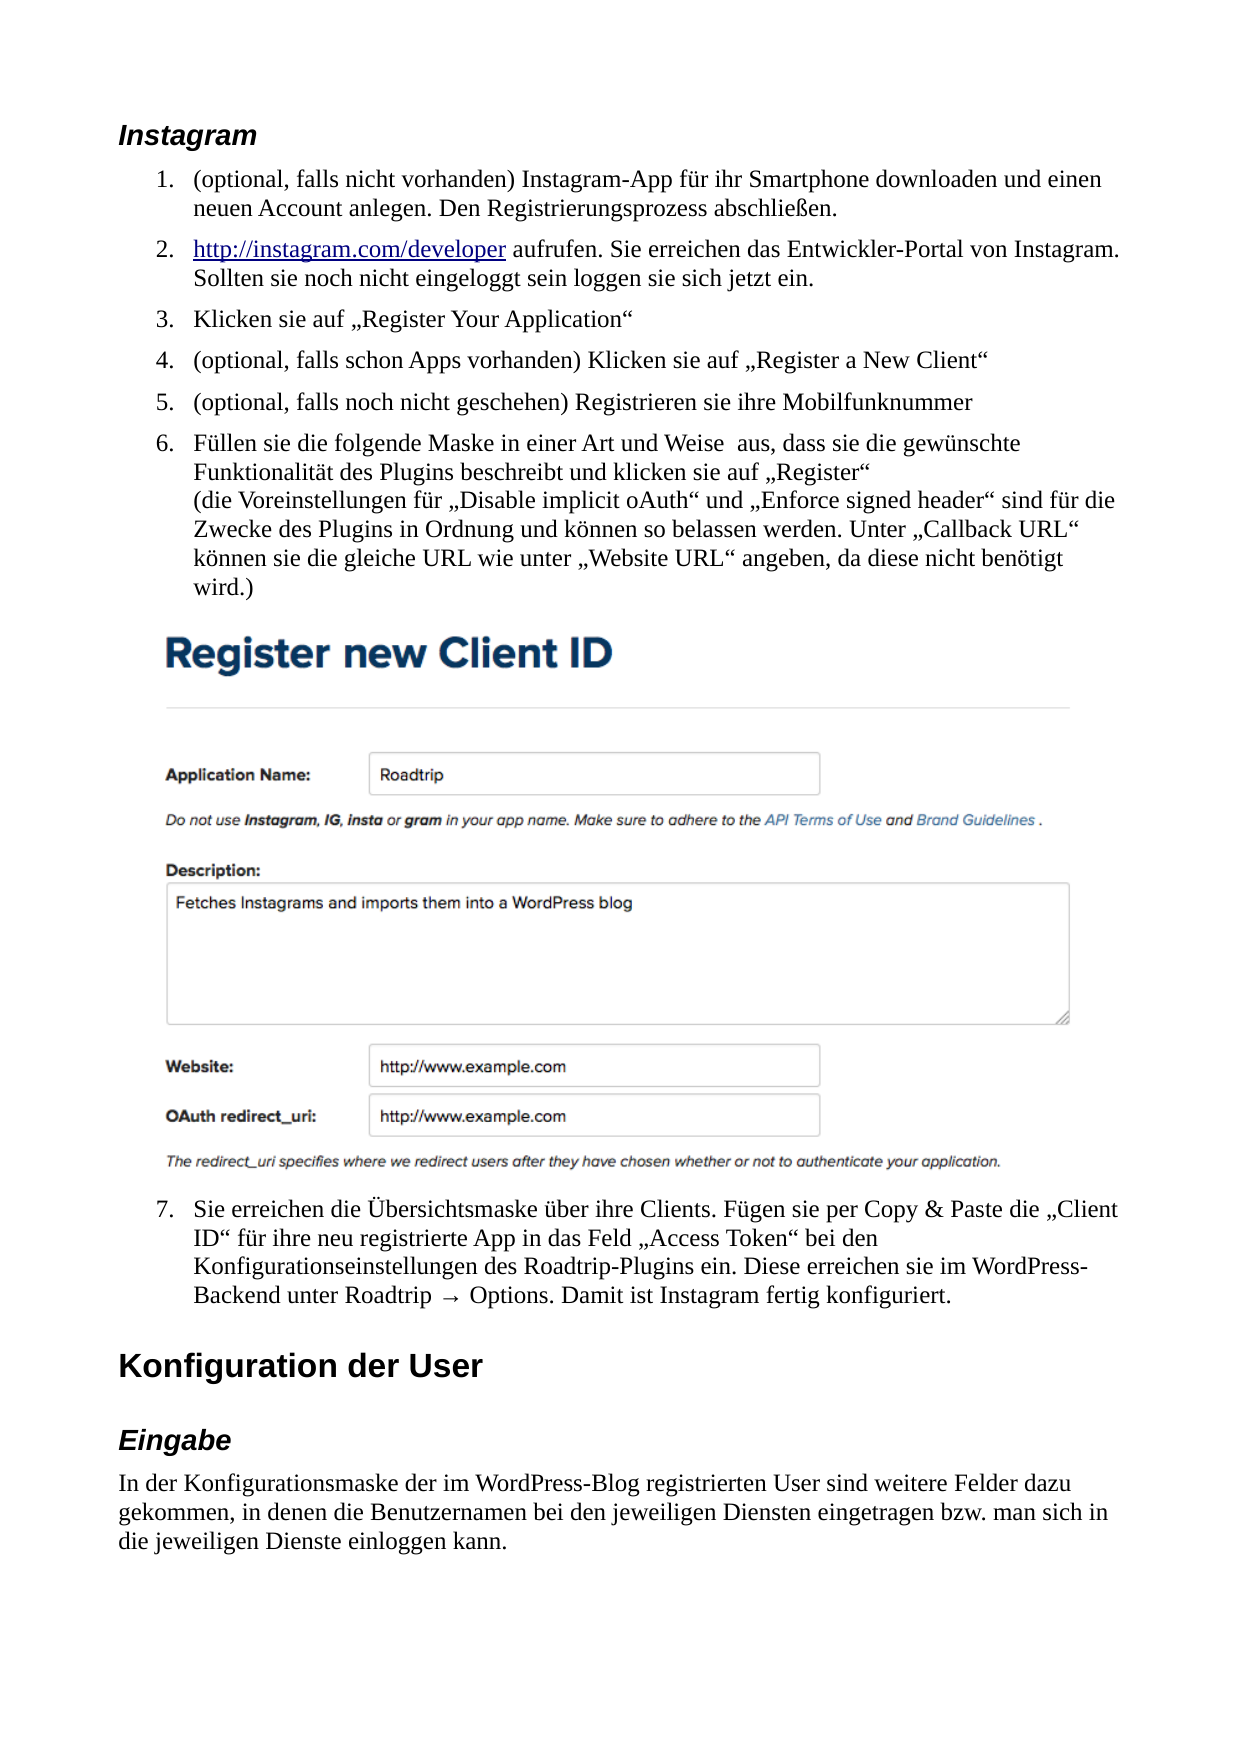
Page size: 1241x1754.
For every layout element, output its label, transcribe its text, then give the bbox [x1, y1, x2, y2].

subtitle Instagram [118, 118, 1122, 152]
list Sie erreichen die Übersichtsmaske über ihre Clients. Fügen sie per Copy & Paste die „Client ID“ für ihre neu registrierte App in das Feld „Access Token“ bei den Konfigurationseinstellungen des Roadtrip-Plugins ein. Diese erreichen sie im WordPress-Backend unter Roadtrip → Options. Damit ist Instagram fertig konfiguriert. [156, 613, 1122, 1309]
list http://instagram.com/developer aufrufen. Sie erreichen das Entwickler-Portal von Instagram. Sollten sie noch nicht eingeloggt sein loggen sie sich jetzt ein. [156, 234, 1122, 292]
picture [143, 614, 1111, 1194]
subtitle Konfiguration der User [118, 1346, 1122, 1385]
list (optional, falls nicht vorhanden) Instagram-App für ihr Smartphone downloaden und einen neuen Account anlegen. Den Registrierungsprozess abschließen. [156, 164, 1122, 222]
list Füllen sie die folgende Maske in einer Art und Weise aus, dass sie die gewünschte Funktionalität des Plugins beschreibt und klicken sie auf „Register“ (die Voreinstellungen für „Disable implicit oAuth“ und „Enforce signed header“ sind für die Zwecke des Plugins in Ordnung und können so belassen werden. Unter „Callback URL“ können sie die gleiche URL wie unter „Website URL“ angeben, da diese nicht benötigt wird.) [156, 428, 1122, 600]
list (optional, falls schon Apps vorhanden) Klicken sie auf „Register a New Client“ [156, 345, 1122, 374]
subtitle Eingabe [118, 1422, 1122, 1456]
list Klicken sie auf „Register Your Application“ [156, 304, 1122, 333]
list (optional, falls noch nicht geschehen) Registrieren sie ihre Mobilfunknummer [156, 387, 1122, 415]
text In der Konfigurationsmaske der im WordPress-Blog registrierten User sind weitere Felder dazu gekommen, in denen die Benutzernamen bei den jeweiligen Diensten eingetragen bzw. man sich in die jeweiligen Dienste einloggen kann. [118, 1468, 1122, 1555]
